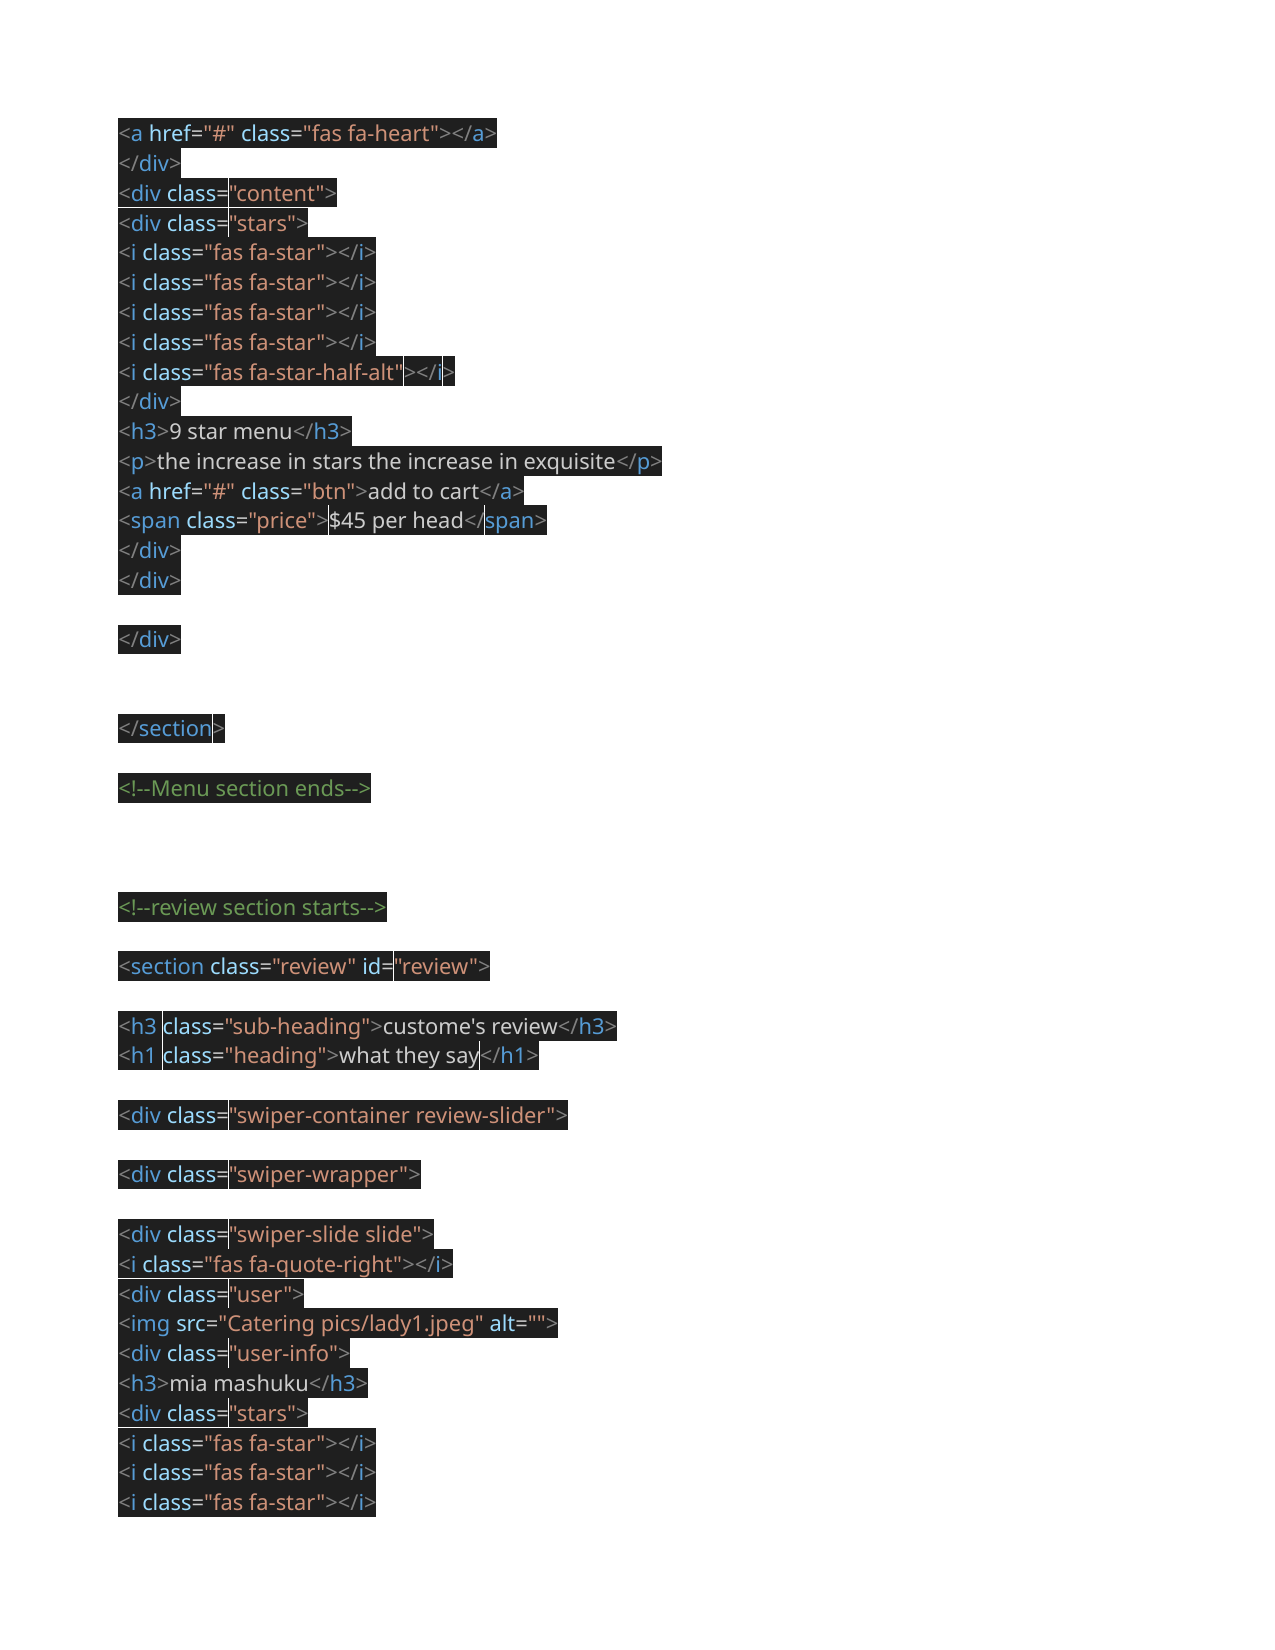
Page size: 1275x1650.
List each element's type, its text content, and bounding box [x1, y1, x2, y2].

text <div class="content"> [118, 178, 1157, 207]
text <!--Menu section ends--> [118, 773, 1157, 803]
text <!--review section starts--> [118, 892, 1157, 922]
text <h3 class="sub-heading">custome's review</h3> [118, 1011, 1157, 1041]
text <div class="stars"> [118, 207, 1157, 237]
text <i class="fas fa-star"></i> [118, 297, 1157, 327]
text </section> [118, 713, 1157, 743]
text </div> [118, 535, 1157, 565]
text </div> [118, 148, 1157, 178]
text <i class="fas fa-star"></i> [118, 1487, 1157, 1517]
text <div class="swiper-wrapper"> [118, 1159, 1157, 1189]
text <i class="fas fa-star"></i> [118, 327, 1157, 356]
text <div class="swiper-slide slide"> [118, 1219, 1157, 1249]
text <i class="fas fa-star"></i> [118, 1427, 1157, 1457]
text <i class="fas fa-star"></i> [118, 237, 1157, 267]
text <section class="review" id="review"> [118, 951, 1157, 981]
text <span class="price">$45 per head</span> [118, 505, 1157, 535]
text <h3>9 star menu</h3> [118, 416, 1157, 446]
text <div class="swiper-container review-slider"> [118, 1100, 1157, 1130]
text <i class="fas fa-star"></i> [118, 267, 1157, 297]
text <h3>mia mashuku</h3> [118, 1368, 1157, 1398]
text <h1 class="heading">what they say</h1> [118, 1041, 1157, 1070]
text </div> [118, 565, 1157, 595]
text <i class="fas fa-quote-right"></i> [118, 1249, 1157, 1278]
text <i class="fas fa-star-half-alt"></i> [118, 356, 1157, 386]
text <div class="user-info"> [118, 1338, 1157, 1368]
text <i class="fas fa-star"></i> [118, 1457, 1157, 1487]
text <img src="Catering pics/lady1.jpeg" alt=""> [118, 1308, 1157, 1338]
text <a href="#" class="fas fa-heart"></a> [118, 118, 1157, 148]
text <div class="user"> [118, 1278, 1157, 1308]
text </div> [118, 386, 1157, 416]
text <a href="#" class="btn">add to cart</a> [118, 476, 1157, 505]
text <div class="stars"> [118, 1398, 1157, 1427]
text </div> [118, 624, 1157, 654]
text <p>the increase in stars the increase in exquisite</p> [118, 446, 1157, 476]
